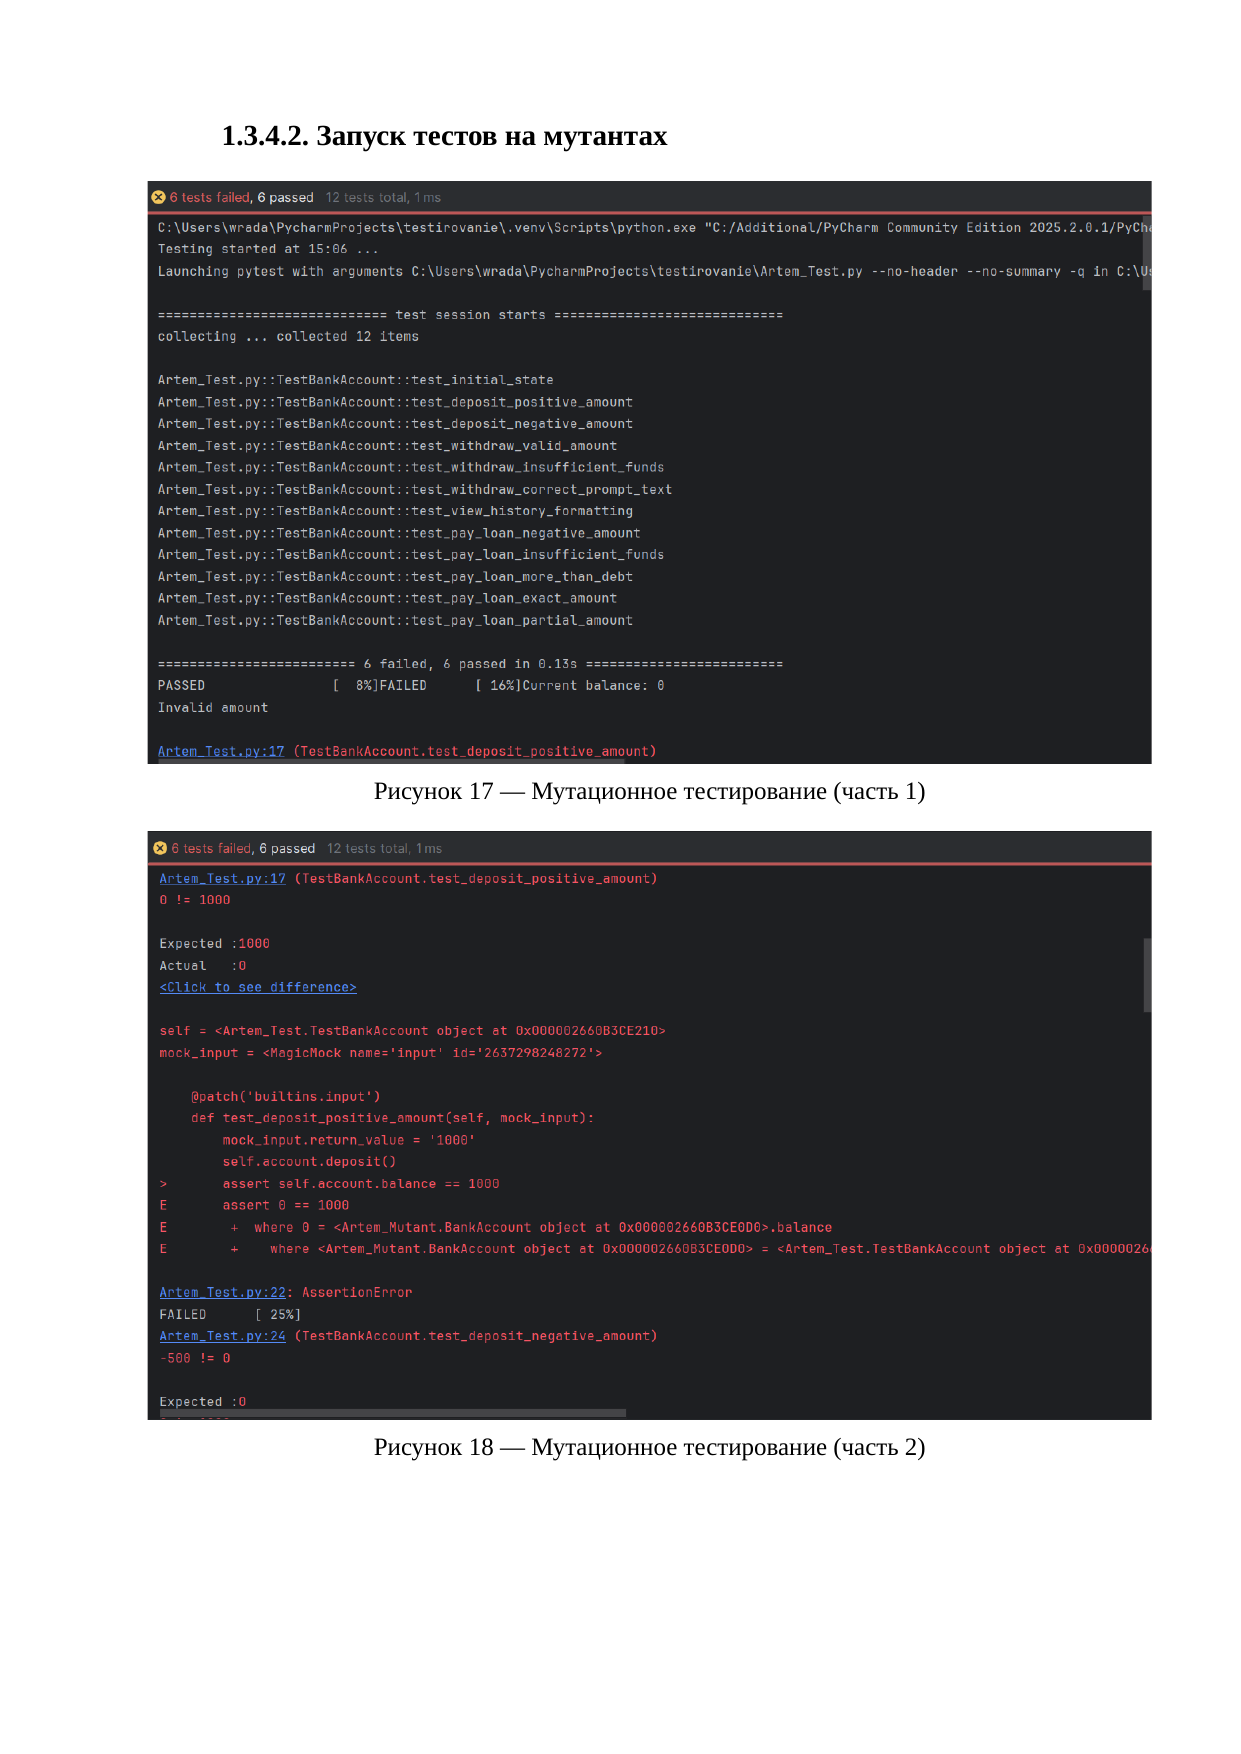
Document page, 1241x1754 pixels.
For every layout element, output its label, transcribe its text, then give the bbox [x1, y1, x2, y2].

subtitle Запуск тестов на мутантах [148, 118, 1152, 152]
text Рисунок 18 ― Мутационное тестирование (часть 2) [148, 1432, 1152, 1461]
picture [147, 181, 1152, 764]
text Рисунок 17 ― Мутационное тестирование (часть 1) [148, 776, 1152, 805]
picture [147, 831, 1152, 1420]
